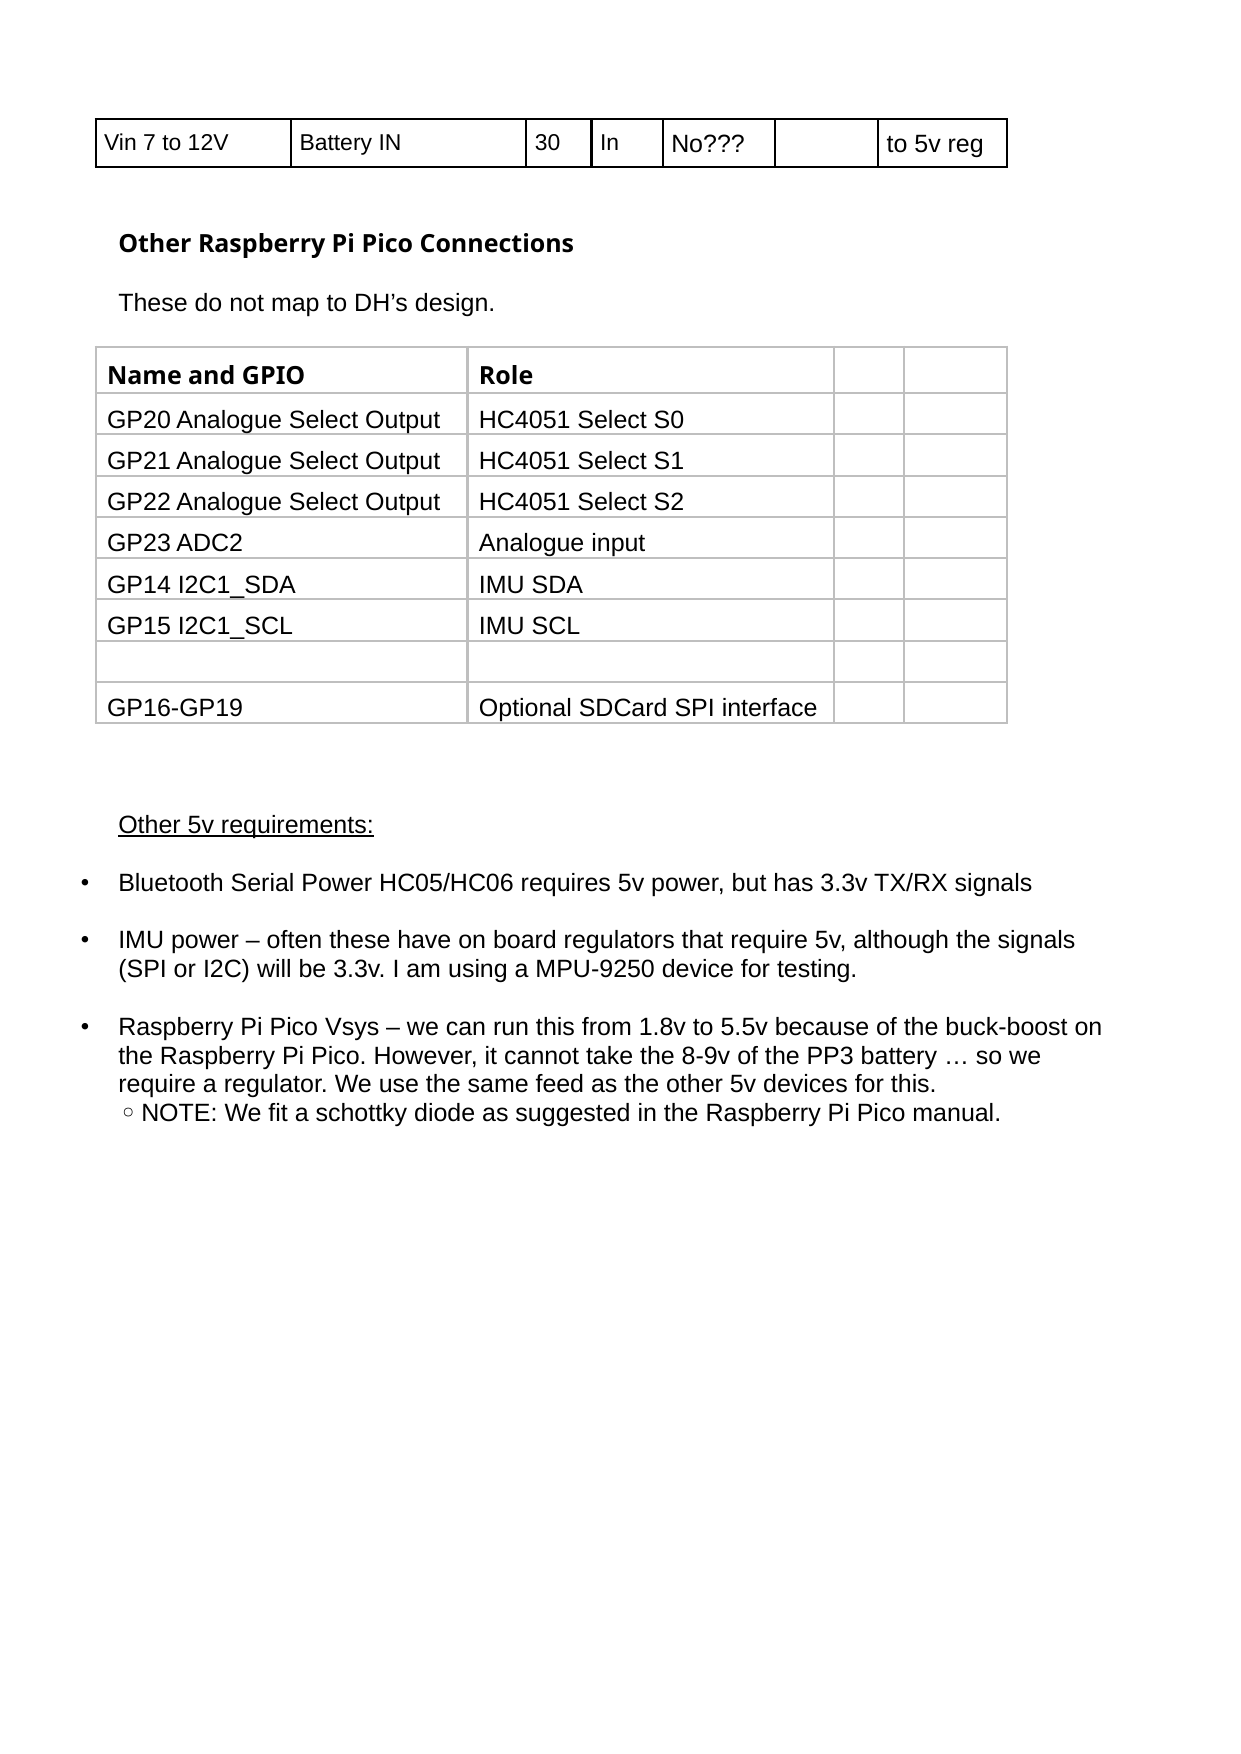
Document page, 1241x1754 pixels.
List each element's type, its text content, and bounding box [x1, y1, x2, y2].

table_cell 30 [527, 120, 590, 166]
table_cell to 5v reg [879, 120, 1006, 166]
text Other Raspberry Pi Pico Connections [118, 225, 1122, 259]
text Other 5v requirements: [118, 810, 1122, 839]
table_cell Analogue input [469, 518, 833, 557]
table_header [835, 348, 903, 392]
table_cell [835, 518, 903, 557]
table_cell GP21 Analogue Select Output [97, 435, 466, 474]
table_cell IMU SDA [469, 559, 833, 598]
table_cell No??? [664, 120, 774, 166]
table_cell [905, 600, 1006, 639]
table_cell GP15 I2C1_SCL [97, 600, 466, 639]
table_cell [835, 435, 903, 474]
table_cell In [593, 120, 662, 166]
table_cell [905, 477, 1006, 516]
table_header [905, 348, 1006, 392]
table_cell [835, 642, 903, 681]
table_cell Battery IN [292, 120, 525, 166]
table_cell [905, 559, 1006, 598]
table_header Role [469, 348, 833, 392]
table_cell GP23 ADC2 [97, 518, 466, 557]
table_cell IMU SCL [469, 600, 833, 639]
table_cell [835, 394, 903, 433]
table_cell [835, 683, 903, 722]
table_cell HC4051 Select S2 [469, 477, 833, 516]
list Raspberry Pi Pico Vsys – we can run this from 1.8v to 5.5v because of the buck-boost on the Raspberry Pi Pico. However, it cannot take the 8-9v of the PP3 battery … so we require a regulator. We use the same feed as the other 5v devices for this. [81, 1012, 1122, 1098]
list IMU power – often these have on board regulators that require 5v, although the signals (SPI or I2C) will be 3.3v. I am using a MPU-9250 device for testing. [81, 926, 1122, 983]
table_cell [469, 642, 833, 681]
table_cell [905, 435, 1006, 474]
table_cell HC4051 Select S1 [469, 435, 833, 474]
table_cell [905, 518, 1006, 557]
list NOTE: We fit a schottky diode as suggested in the Raspberry Pi Pico manual. [118, 1098, 1122, 1127]
table_cell [905, 683, 1006, 722]
table_cell [835, 477, 903, 516]
table_cell [905, 394, 1006, 433]
table_cell GP20 Analogue Select Output [97, 394, 466, 433]
table_cell Optional SDCard SPI interface [469, 683, 833, 722]
text These do not map to DH’s design. [118, 288, 1122, 317]
table_cell HC4051 Select S0 [469, 394, 833, 433]
list Bluetooth Serial Power HC05/HC06 requires 5v power, but has 3.3v TX/RX signals [81, 868, 1122, 897]
table_cell [97, 642, 466, 681]
table_cell [835, 559, 903, 598]
table_cell GP22 Analogue Select Output [97, 477, 466, 516]
table_cell Vin 7 to 12V [97, 120, 290, 166]
table_cell [776, 120, 877, 166]
table_cell GP16-GP19 [97, 683, 466, 722]
table_header Name and GPIO [97, 348, 466, 392]
table_cell [905, 642, 1006, 681]
table_cell GP14 I2C1_SDA [97, 559, 466, 598]
table_cell [835, 600, 903, 639]
